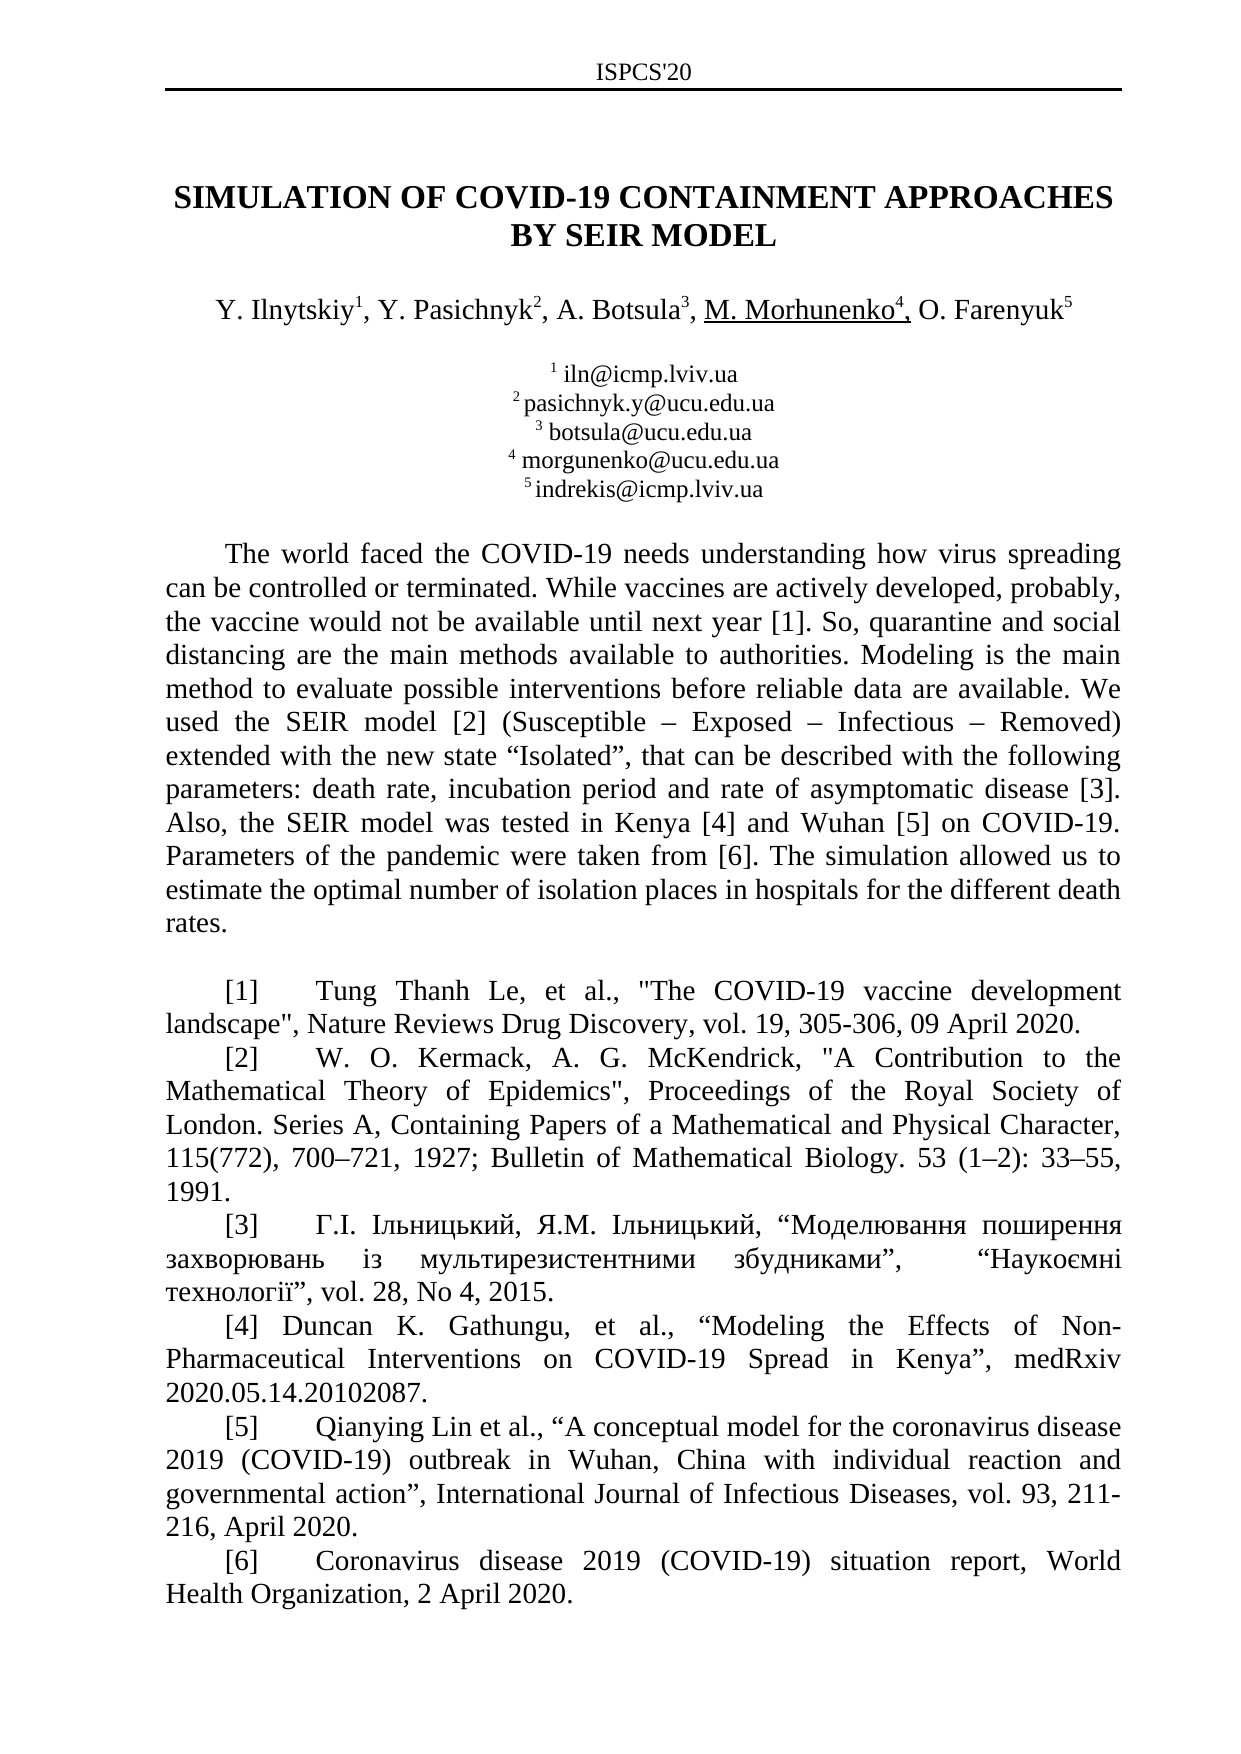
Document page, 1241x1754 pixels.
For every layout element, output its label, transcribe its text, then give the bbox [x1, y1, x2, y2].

text 2 pasichnyk.y@ucu.edu.ua [165, 388, 1122, 417]
text 5 indrekis@icmp.lviv.ua [165, 474, 1122, 503]
text 3 botsula@ucu.edu.ua [165, 417, 1122, 446]
text The world faced the COVID-19 needs understanding how virus spreading can be controlled or terminated. While vaccines are actively developed, probably, the vaccine would not be available until next year [1]. So, quarantine and social distancing are the main methods available to authorities. Modeling is the main method to evaluate possible interventions before reliable data are available. We used the SEIR model [2] (Susceptible – Exposed – Infectious – Removed) extended with the new state “Isolated”, that can be described with the following parameters: death rate, incubation period and rate of asymptomatic disease [3]. Also, the SEIR model was tested in Kenya [4] and Wuhan [5] on COVID-19. Parameters of the pandemic were taken from [6]. The simulation allowed us to estimate the optimal number of isolation places in hospitals for the different death rates. [165, 537, 1122, 939]
text [6] Coronavirus disease 2019 (COVID-19) situation report, World Health Organization, 2 April 2020. [165, 1543, 1122, 1610]
subtitle SIMULATION OF COVID-19 CONTAINMENT APPROACHES BY seir MODEL [165, 177, 1122, 254]
text 4 morgunenko@ucu.edu.ua [165, 446, 1122, 474]
text Y. Ilnytskiy1, Y. Pasichnyk2, A. Botsula3, M. Morhunenko4, O. Farenyuk5 [165, 292, 1122, 326]
text [5] Qianying Lin et al., “A conceptual model for the coronavirus disease 2019 (COVID-19) outbreak in Wuhan, China with individual reaction and governmental action”, International Journal of Infectious Diseases, vol. 93, 211-216, April 2020. [165, 1409, 1122, 1543]
text 1 iln@icmp.lviv.ua [165, 359, 1122, 388]
text [4] Duncan K. Gathungu, et al., “Modeling the Effects of Non-Pharmaceutical Interventions on COVID-19 Spread in Kenya”, medRxiv 2020.05.14.20102087. [165, 1308, 1122, 1409]
text [2] W. O. Kermack, A. G. McKendrick, "A Contribution to the Mathematical Theory of Epidemics", Proceedings of the Royal Society of London. Series A, Containing Papers of a Mathematical and Physical Character, 115(772), 700–721, 1927; Bulletin of Mathematical Biology. 53 (1–2): 33–55, 1991. [165, 1040, 1122, 1207]
text [3] Г.І. Ільницький, Я.М. Ільницький, “Моделювання поширення захворювань із мультирезистентними збудниками”, “Наукоємні технології”, vol. 28, No 4, 2015. [165, 1207, 1122, 1308]
text [1] Tung Thanh Le, et al., "The COVID-19 vaccine development landscape", Nature Reviews Drug Discovery, vol. 19, 305-306, 09 April 2020. [165, 973, 1122, 1040]
